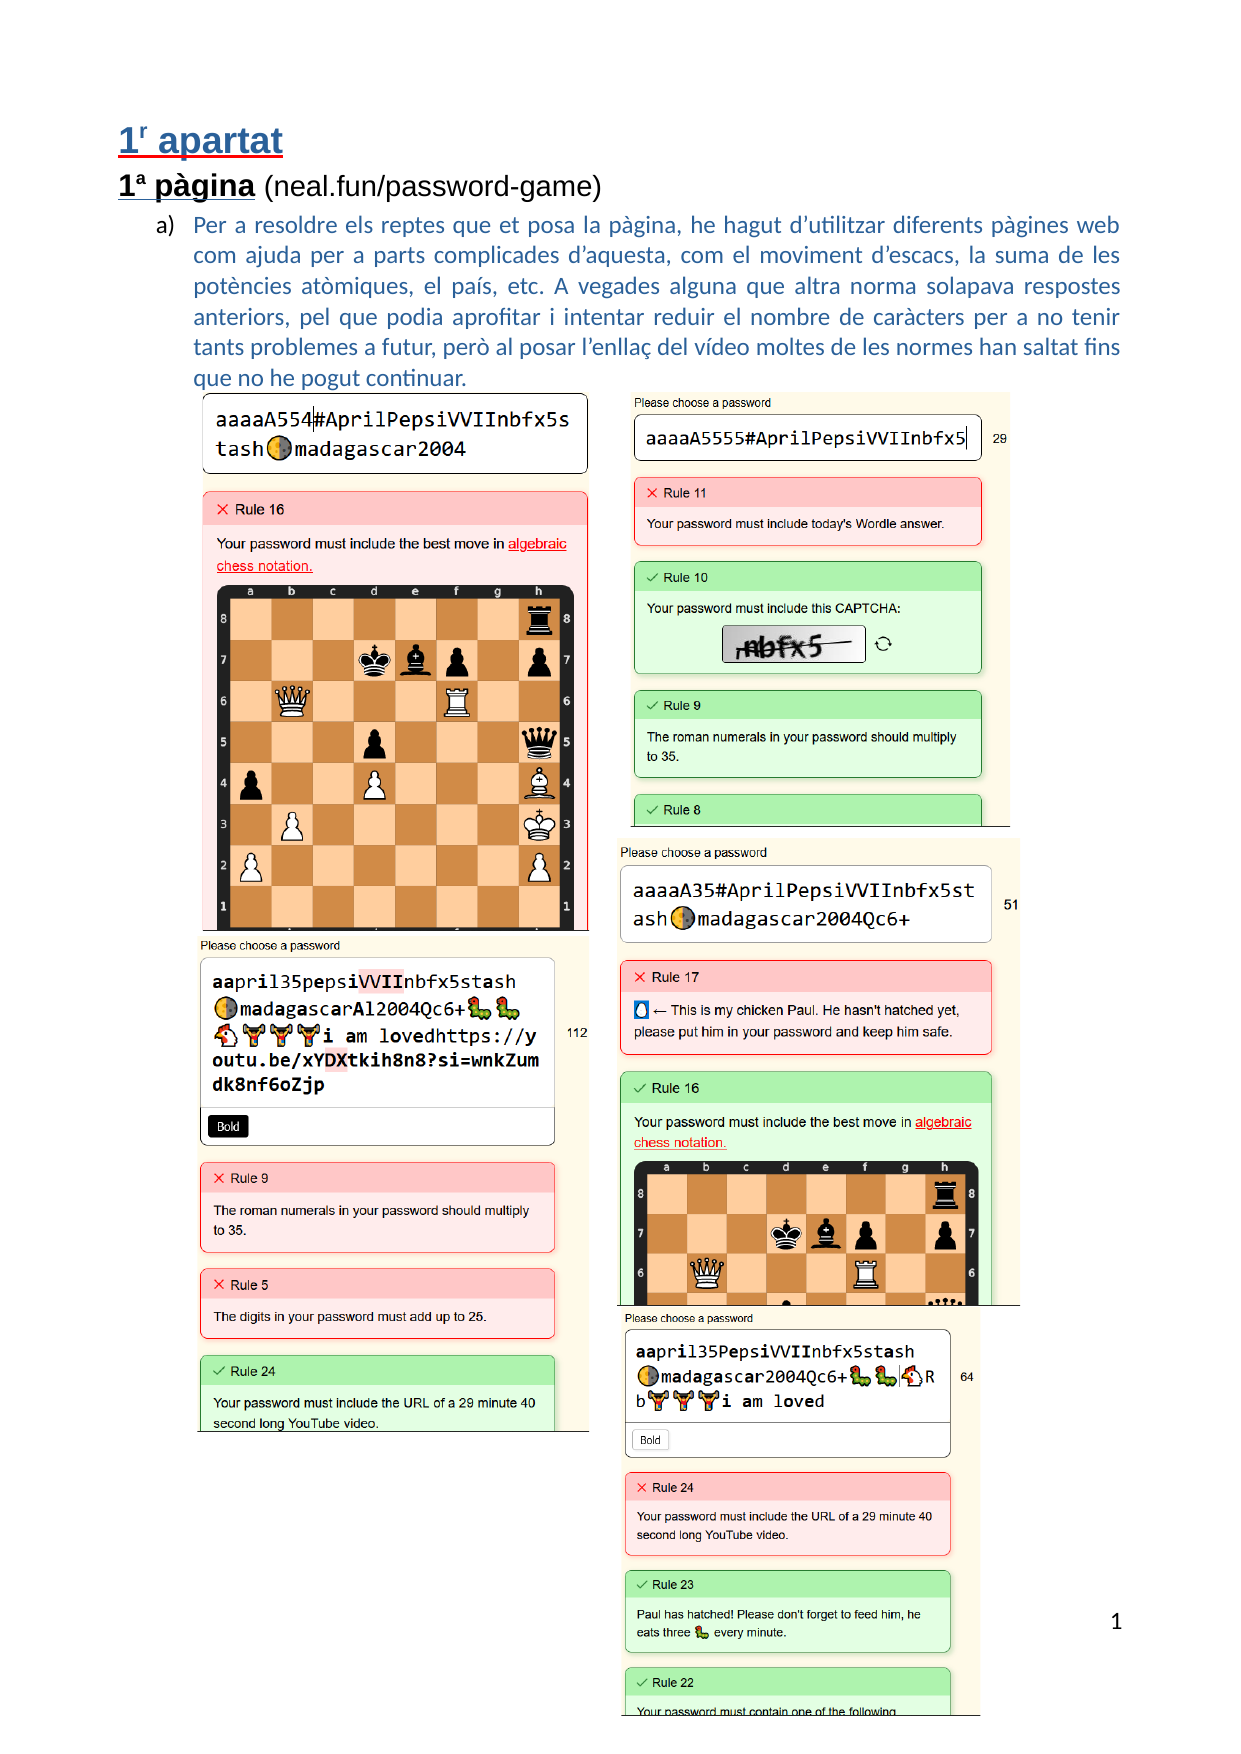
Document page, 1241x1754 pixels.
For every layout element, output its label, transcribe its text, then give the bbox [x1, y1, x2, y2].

picture [621, 1307, 981, 1716]
picture [197, 936, 590, 1432]
list Per a resoldre els reptes que et posa la pàgina, he hagut d’utilitzar diferents pàgines web com ajuda per a parts complicades d’aquesta, com el moviment d’escacs, la suma de les potències atòmiques, el país, etc. A vegades alguna que altra norma solapava respostes anteriors, pel que podia aprofitar i intentar reduir el nombre de caràcters per a no tenir tants problemes a futur, però al posar l’enllaç del vídeo moltes de les normes han saltat fins que no he pogut continuar. [156, 209, 1122, 392]
picture [630, 392, 1011, 827]
subtitle 1a pàgina (neal.fun/password-game) [118, 167, 1122, 203]
picture [202, 392, 590, 931]
subtitle 1r apartat [118, 118, 1122, 161]
picture [617, 838, 1021, 1306]
